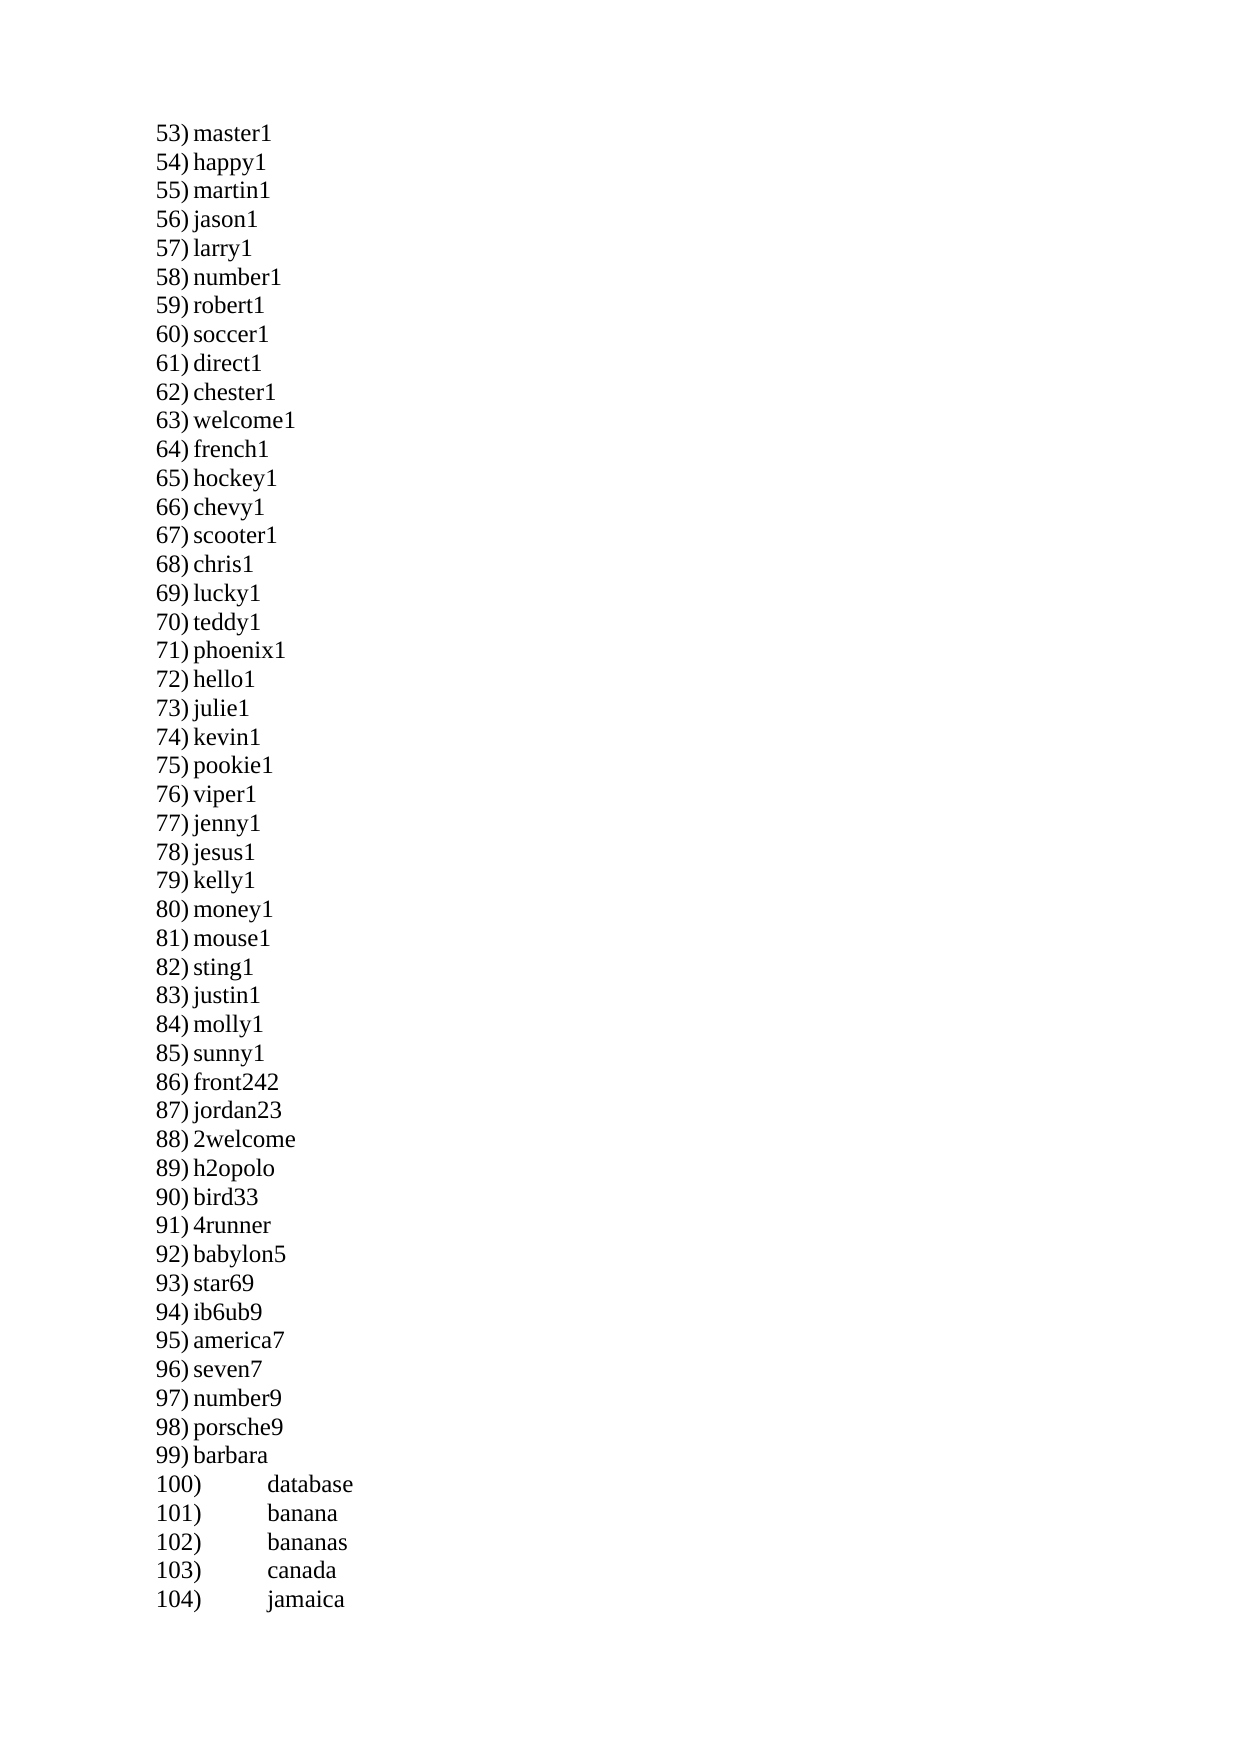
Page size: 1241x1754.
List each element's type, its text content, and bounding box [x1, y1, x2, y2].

list teddy1 [156, 607, 1122, 636]
list h2opolo [156, 1153, 1122, 1182]
list seven7 [156, 1354, 1122, 1383]
list 4runner [156, 1211, 1122, 1239]
list justin1 [156, 981, 1122, 1009]
list viper1 [156, 779, 1122, 808]
list chris1 [156, 549, 1122, 578]
list bananas [156, 1527, 1122, 1556]
list larry1 [156, 233, 1122, 262]
list direct1 [156, 348, 1122, 377]
list phoenix1 [156, 636, 1122, 664]
list jamaica [156, 1584, 1122, 1613]
list jenny1 [156, 808, 1122, 837]
list soccer1 [156, 319, 1122, 348]
list star69 [156, 1268, 1122, 1297]
list french1 [156, 434, 1122, 463]
list molly1 [156, 1009, 1122, 1038]
list martin1 [156, 176, 1122, 204]
list america7 [156, 1326, 1122, 1354]
list bird33 [156, 1182, 1122, 1211]
list banana [156, 1498, 1122, 1527]
list 2welcome [156, 1124, 1122, 1153]
list money1 [156, 894, 1122, 923]
list jason1 [156, 204, 1122, 233]
list sunny1 [156, 1038, 1122, 1067]
list number1 [156, 262, 1122, 291]
list jesus1 [156, 837, 1122, 866]
list pookie1 [156, 751, 1122, 779]
list welcome1 [156, 406, 1122, 434]
list porsche9 [156, 1412, 1122, 1441]
list hockey1 [156, 463, 1122, 492]
list kevin1 [156, 722, 1122, 751]
list ib6ub9 [156, 1297, 1122, 1326]
list mouse1 [156, 923, 1122, 952]
list barbara [156, 1441, 1122, 1469]
list julie1 [156, 693, 1122, 722]
list kelly1 [156, 866, 1122, 894]
list master1 [156, 118, 1122, 147]
list database [156, 1469, 1122, 1498]
list lucky1 [156, 578, 1122, 607]
list jordan23 [156, 1096, 1122, 1124]
list canada [156, 1556, 1122, 1584]
list scooter1 [156, 521, 1122, 549]
list sting1 [156, 952, 1122, 981]
list happy1 [156, 147, 1122, 176]
list hello1 [156, 664, 1122, 693]
list number9 [156, 1383, 1122, 1412]
list chevy1 [156, 492, 1122, 521]
list babylon5 [156, 1239, 1122, 1268]
list front242 [156, 1067, 1122, 1096]
list chester1 [156, 377, 1122, 406]
list robert1 [156, 291, 1122, 319]
